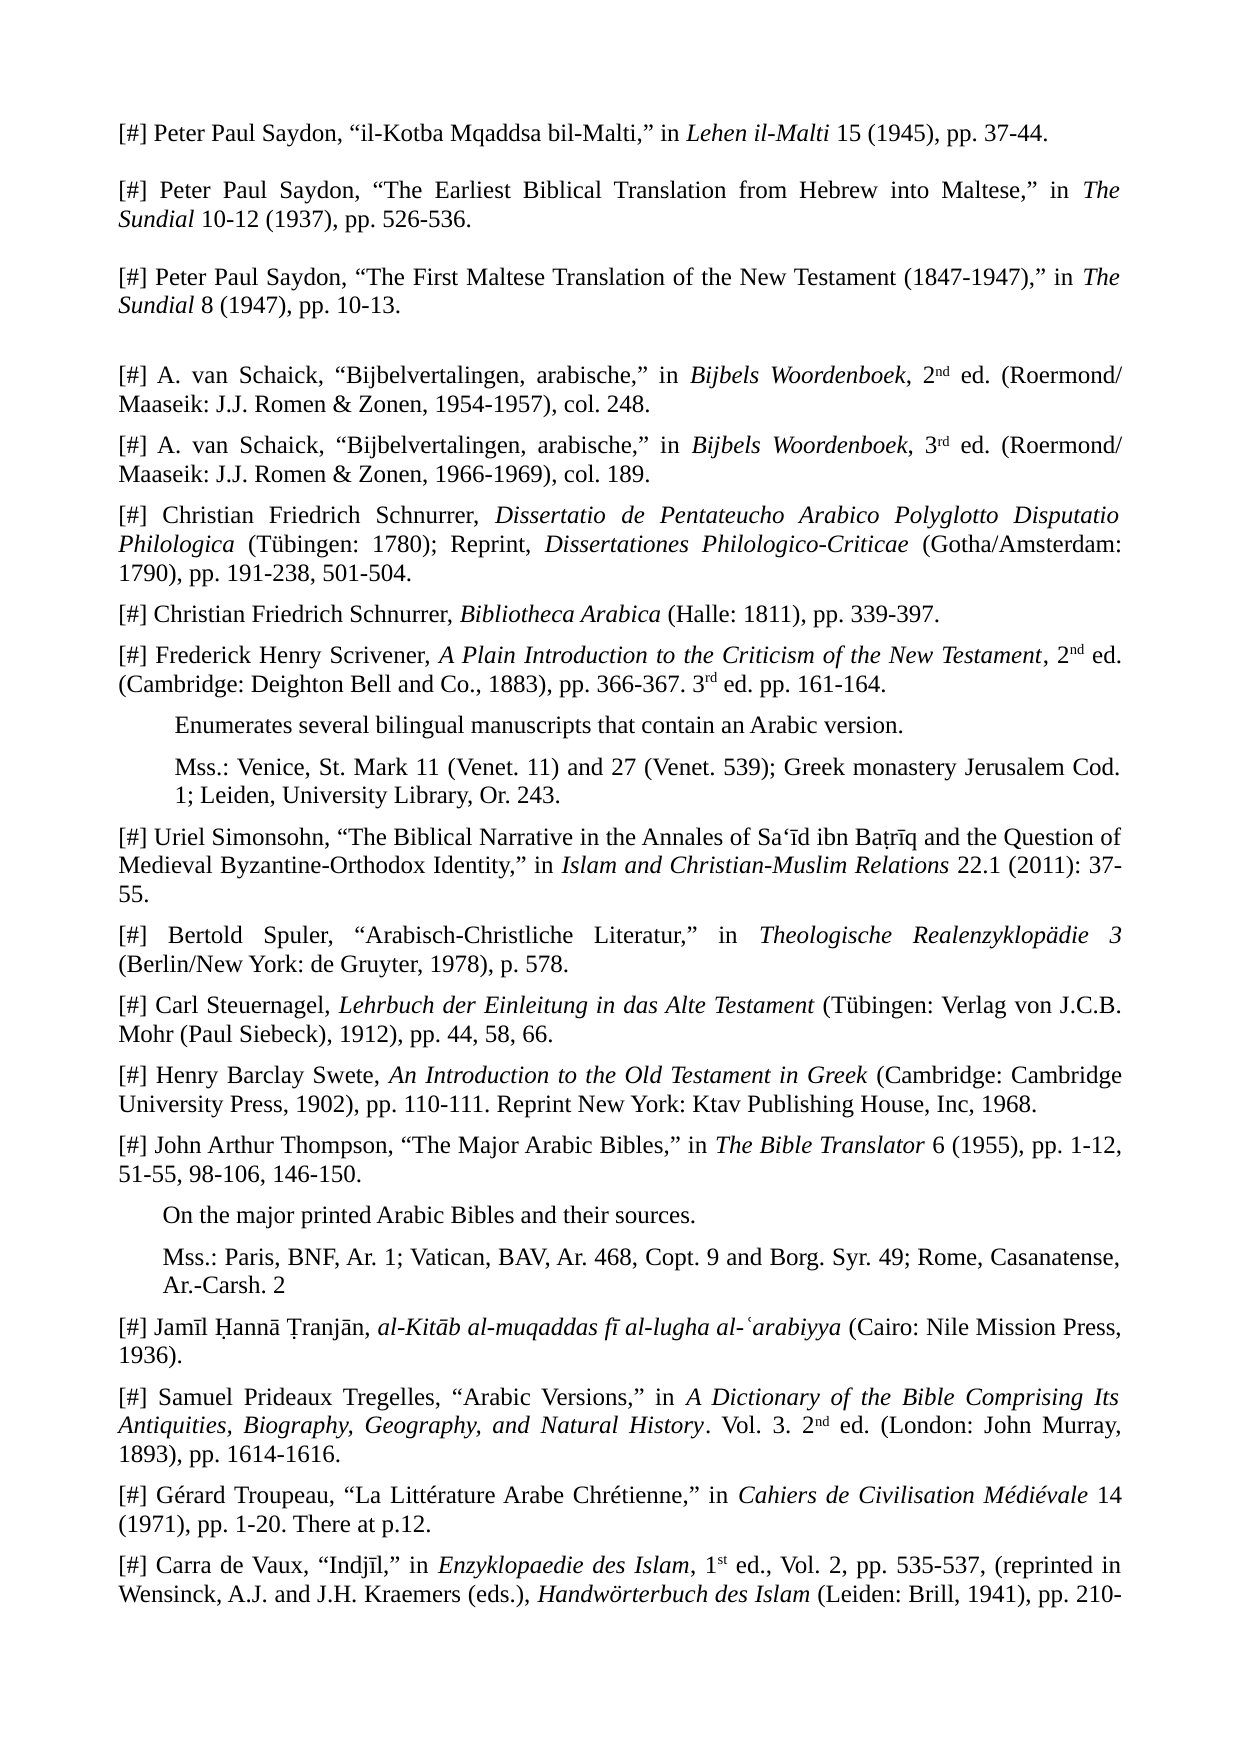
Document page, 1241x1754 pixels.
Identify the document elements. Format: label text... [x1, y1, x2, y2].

text [#] A. van Schaick, “Bijbelvertalingen, arabische,” in Bijbels Woordenboek, 2nd ed. (Roermond/ Maaseik: J.J. Romen & Zonen, 1954-1957), col. 248. [118, 361, 1122, 418]
text [#] Peter Paul Saydon, “il-Kotba Mqaddsa bil-Malti,” in Lehen il-Malti 15 (1945), pp. 37-44. [118, 118, 1122, 147]
text [#] Samuel Prideaux Tregelles, “Arabic Versions,” in A Dictionary of the Bible Comprising Its Antiquities, Biography, Geography, and Natural History. Vol. 3. 2nd ed. (London: John Murray, 1893), pp. 1614-1616. [118, 1382, 1122, 1468]
text [#] Henry Barclay Swete, An Introduction to the Old Testament in Greek (Cambridge: Cambridge University Press, 1902), pp. 110-111. Reprint New York: Ktav Publishing House, Inc, 1968. [118, 1061, 1122, 1118]
text Enumerates several bilingual manuscripts that contain an Arabic version. [174, 711, 1122, 739]
text On the major printed Arabic Bibles and their sources. [162, 1201, 1122, 1229]
text [#] Gérard Troupeau, “La Littérature Arabe Chrétienne,” in Cahiers de Civilisation Médiévale 14 (1971), pp. 1-20. There at p.12. [118, 1481, 1122, 1538]
text [#] Christian Friedrich Schnurrer, Dissertatio de Pentateucho Arabico Polyglotto Disputatio Philologica (Tübingen: 1780); Reprint, Dissertationes Philologico-Criticae (Gotha/Amsterdam: 1790), pp. 191-238, 501-504. [118, 501, 1122, 587]
text [#] Jamīl Ḥannā Ṭranjān, al-Kitāb al-muqaddas fī al-lugha al-ʿarabiyya (Cairo: Nile Mission Press, 1936). [118, 1312, 1122, 1369]
text [#] Carl Steuernagel, Lehrbuch der Einleitung in das Alte Testament (Tübingen: Verlag von J.C.B. Mohr (Paul Siebeck), 1912), pp. 44, 58, 66. [118, 991, 1122, 1048]
text [#] A. van Schaick, “Bijbelvertalingen, arabische,” in Bijbels Woordenboek, 3rd ed. (Roermond/ Maaseik: J.J. Romen & Zonen, 1966-1969), col. 189. [118, 431, 1122, 488]
text [#] Bertold Spuler, “Arabisch-Christliche Literatur,” in Theologische Realenzyklopädie 3 (Berlin/New York: de Gruyter, 1978), p. 578. [118, 921, 1122, 978]
text Mss.: Paris, BNF, Ar. 1; Vatican, BAV, Ar. 468, Copt. 9 and Borg. Syr. 49; Rome, Casanatense, Ar.-Carsh. 2 [162, 1242, 1122, 1299]
text Mss.: Venice, St. Mark 11 (Venet. 11) and 27 (Venet. 539); Greek monastery Jerusalem Cod. 1; Leiden, University Library, Or. 243. [174, 752, 1122, 809]
text [#] Peter Paul Saydon, “The Earliest Biblical Translation from Hebrew into Maltese,” in The Sundial 10-12 (1937), pp. 526-536. [118, 176, 1122, 233]
text [#] Peter Paul Saydon, “The First Maltese Translation of the New Testament (1847-1947),” in The Sundial 8 (1947), pp. 10-13. [118, 262, 1122, 319]
text [#] Christian Friedrich Schnurrer, Bibliotheca Arabica (Halle: 1811), pp. 339-397. [118, 599, 1122, 628]
text [#] Uriel Simonsohn, “The Biblical Narrative in the Annales of Sa‘īd ibn Baṭrīq and the Question of Medieval Byzantine-Orthodox Identity,” in Islam and Christian-Muslim Relations 22.1 (2011): 37-55. [118, 822, 1122, 908]
text [#] Frederick Henry Scrivener, A Plain Introduction to the Criticism of the New Testament, 2nd ed. (Cambridge: Deighton Bell and Co., 1883), pp. 366-367. 3rd ed. pp. 161-164. [118, 641, 1122, 698]
text [#] John Arthur Thompson, “The Major Arabic Bibles,” in The Bible Translator 6 (1955), pp. 1-12, 51-55, 98-106, 146-150. [118, 1131, 1122, 1188]
text [#] Carra de Vaux, “Indjīl,” in Enzyklopaedie des Islam, 1st ed., Vol. 2, pp. 535-537, (reprinted in Wensinck, A.J. and J.H. Kraemers (eds.), Handwörterbuch des Islam (Leiden: Brill, 1941), pp. 210- [118, 1551, 1122, 1608]
